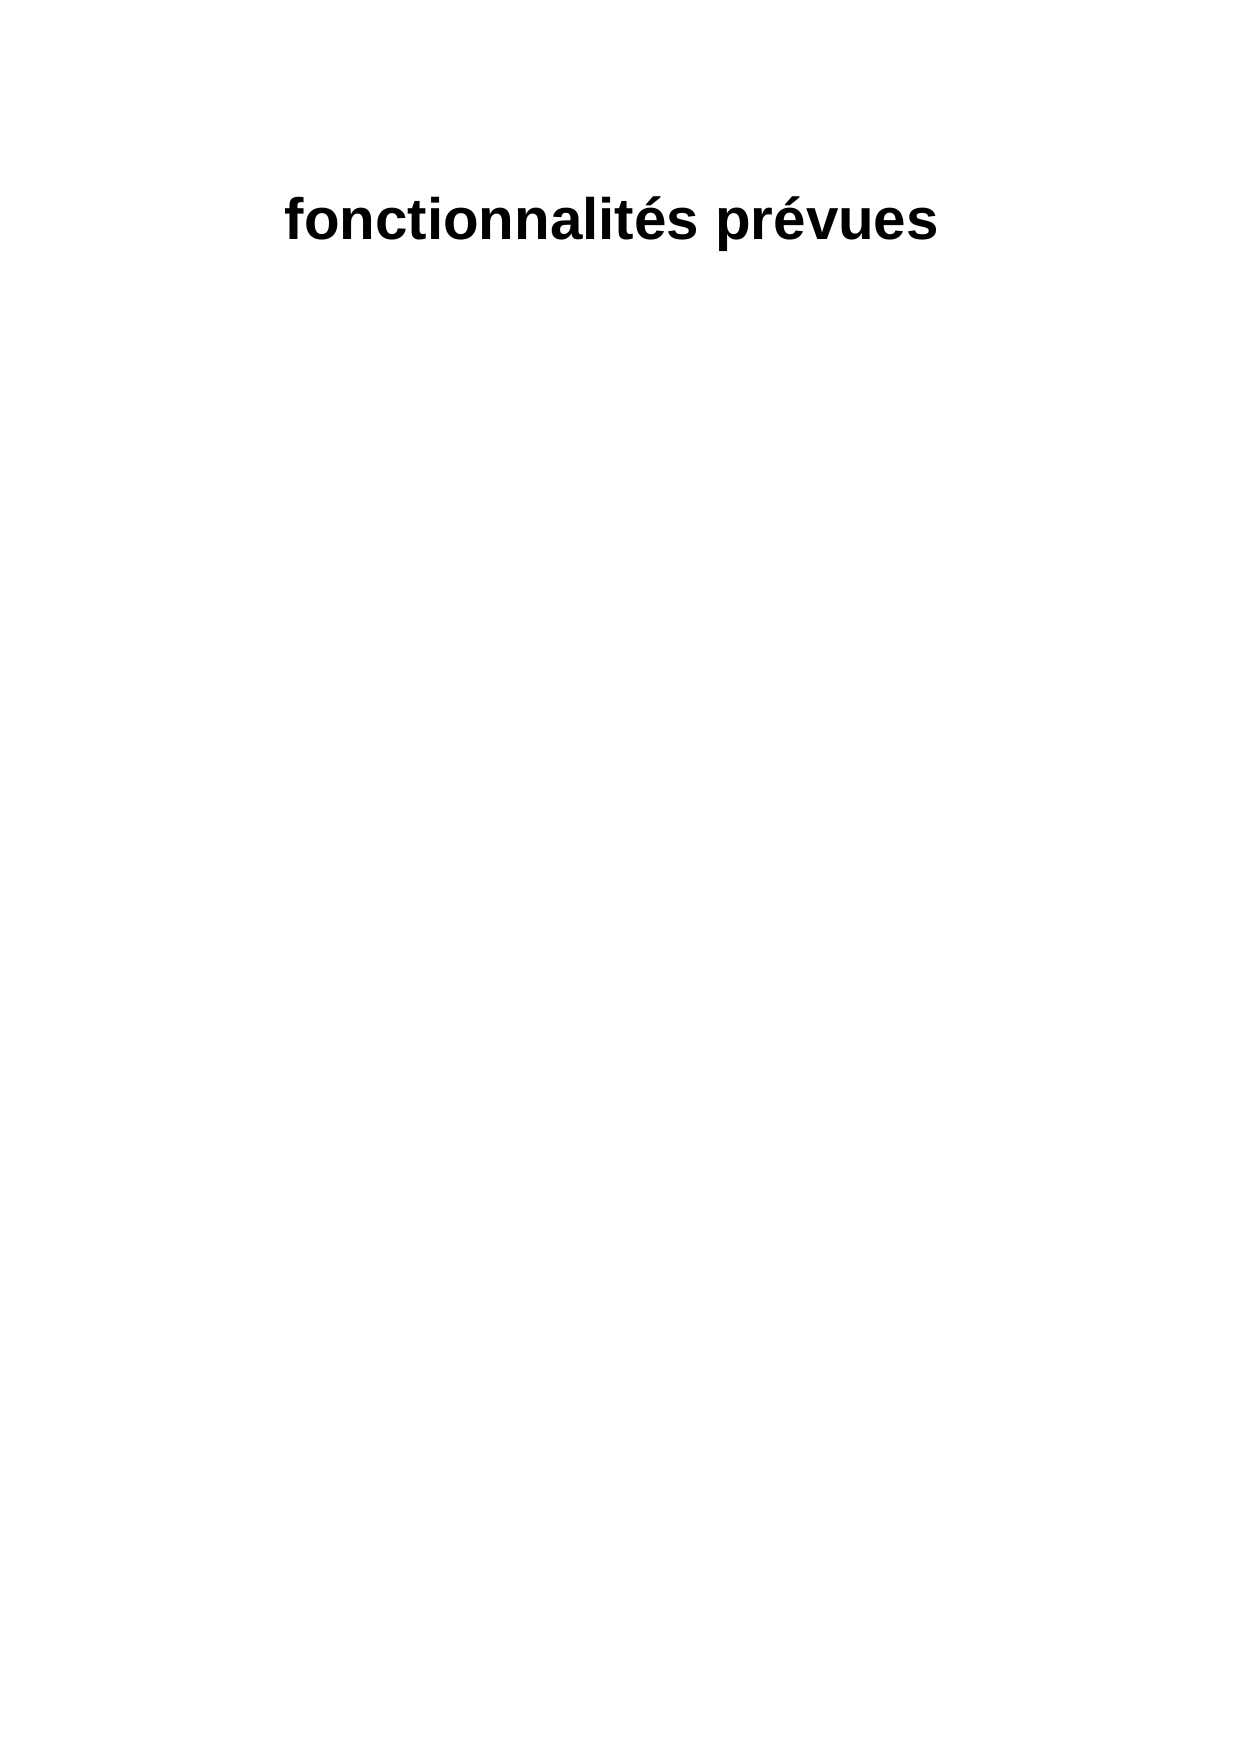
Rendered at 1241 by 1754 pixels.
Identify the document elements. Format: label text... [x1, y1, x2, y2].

title fonctionnalités prévues [118, 184, 1122, 251]
